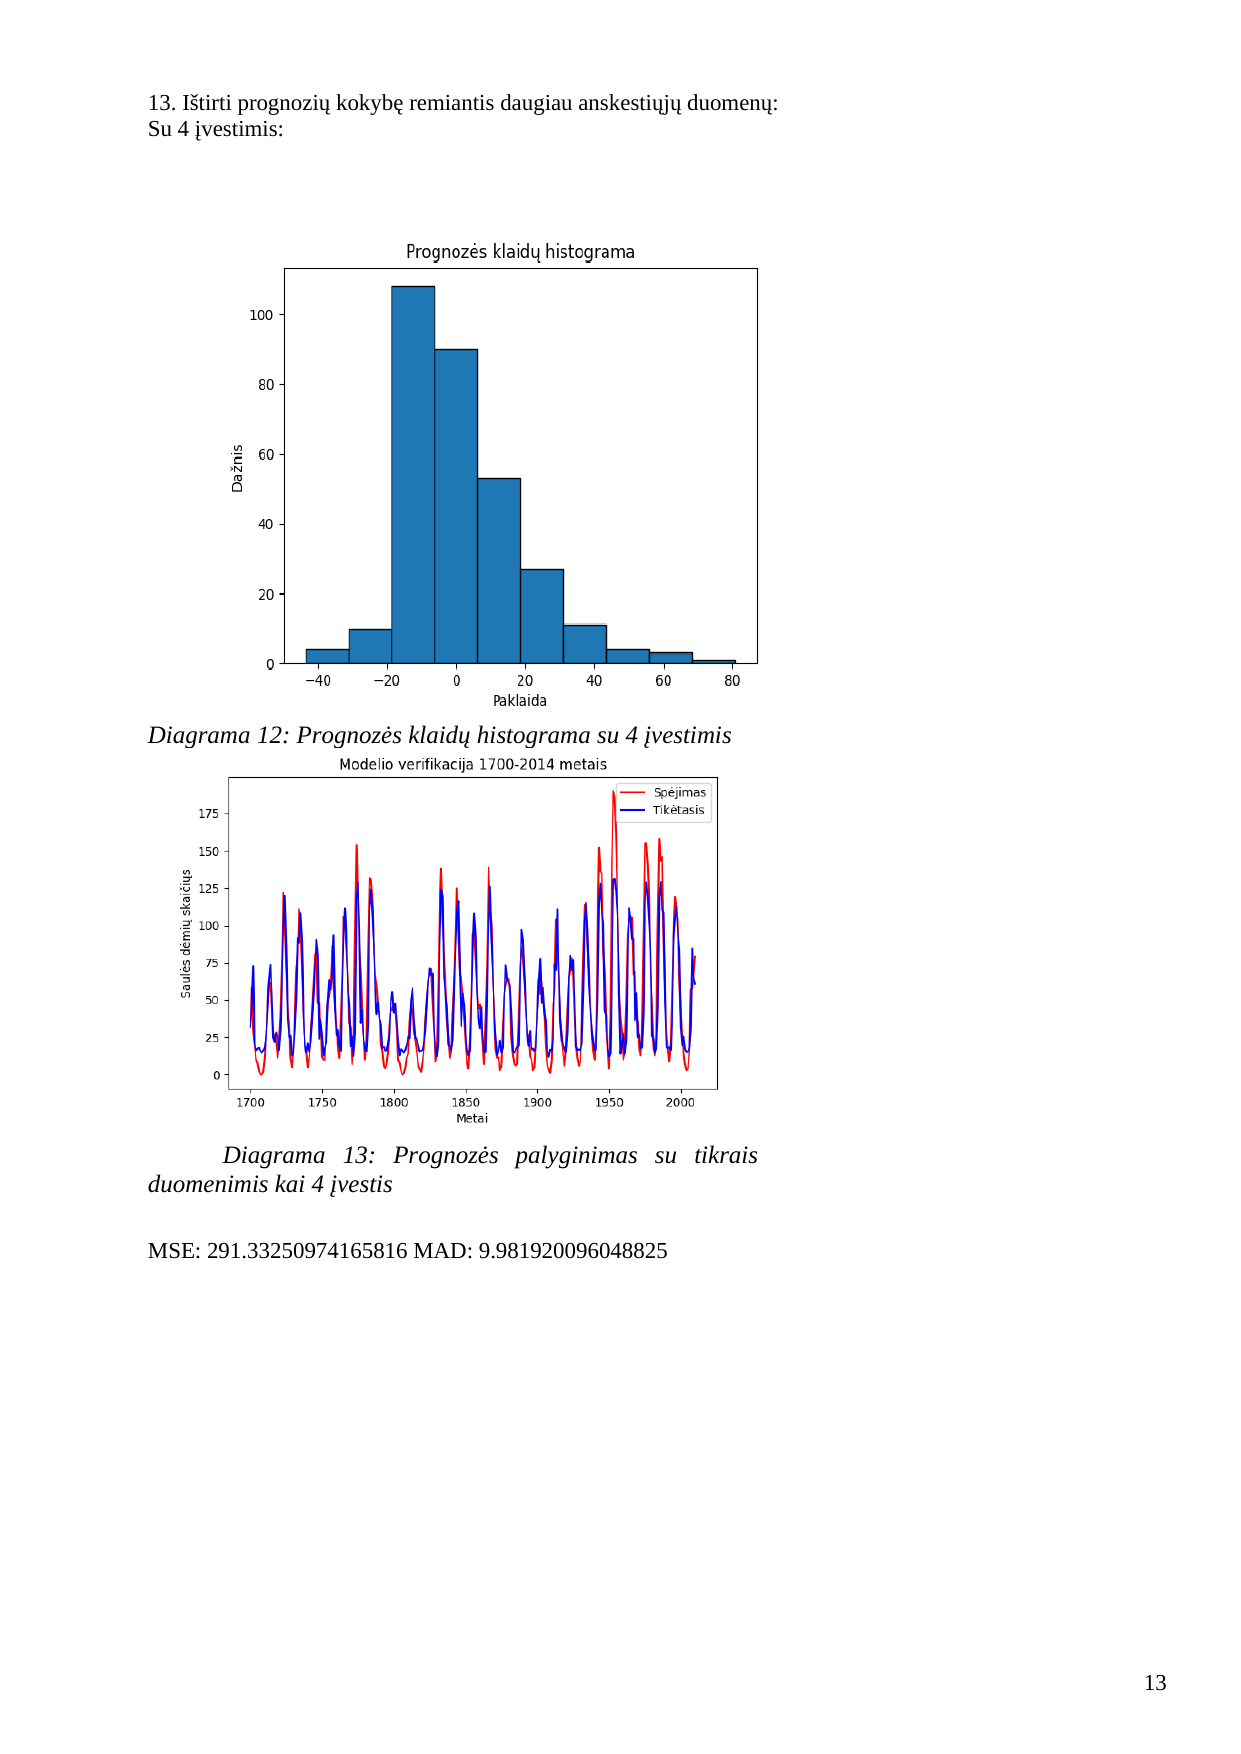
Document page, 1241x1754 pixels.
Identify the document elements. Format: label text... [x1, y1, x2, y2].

text Su 4 įvestimis: [148, 115, 1181, 141]
text Diagrama 13: Prognozės palyginimas su tikrais duomenimis kai 4 įvestis [148, 761, 758, 1198]
text 13. Ištirti prognozių kokybę remiantis daugiau anskestiųjų duomenų: [148, 89, 1181, 115]
picture [169, 748, 737, 1128]
text Diagrama 12: Prognozės klaidų histograma su 4 įvestimis [148, 233, 774, 749]
picture [222, 232, 774, 715]
text MSE: 291.33250974165816 MAD: 9.981920096048825 [148, 1237, 1181, 1263]
